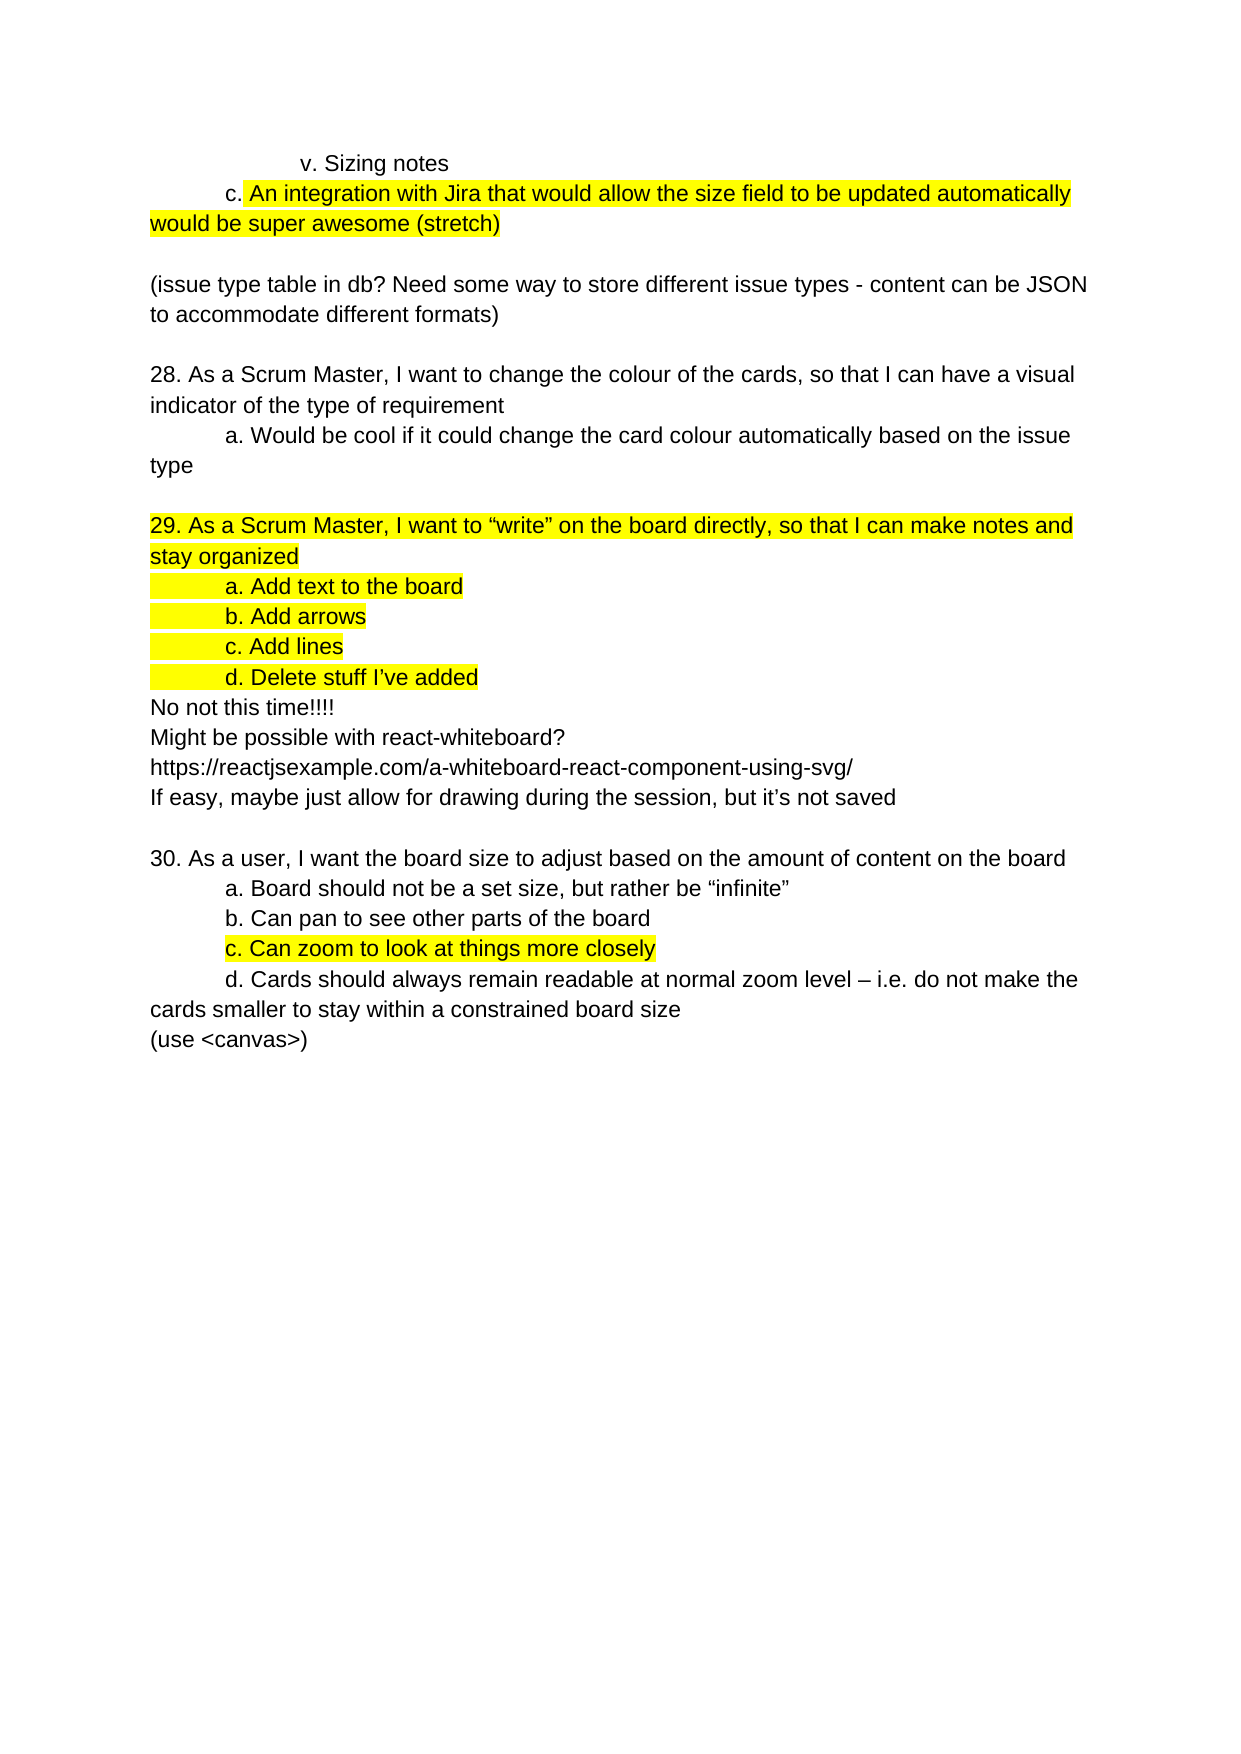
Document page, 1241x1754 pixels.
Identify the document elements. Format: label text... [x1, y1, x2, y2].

text b. Can pan to see other parts of the board [150, 905, 1090, 932]
text (use <canvas>) [150, 1026, 1090, 1052]
text c. Add lines [150, 633, 1090, 660]
text https://reactjsexample.com/a-whiteboard-react-component-using-svg/ [150, 754, 1090, 781]
text a. Would be cool if it could change the card colour automatically based on the issue type [150, 422, 1090, 478]
text Might be possible with react-whiteboard? [150, 724, 1090, 750]
text a. Add text to the board [150, 573, 1090, 599]
text (issue type table in db? Need some way to store different issue types - content can be JSON to accommodate different formats) [150, 271, 1090, 327]
text a. Board should not be a set size, but rather be “infinite” [150, 875, 1090, 901]
text d. Delete stuff I’ve added [150, 663, 1090, 690]
text b. Add arrows [150, 603, 1090, 629]
text v. Sizing notes [225, 150, 1090, 176]
text c. An integration with Jira that would allow the size field to be updated automatically would be super awesome (stretch) [150, 180, 1090, 237]
text 28. As a Scrum Master, I want to change the colour of the cards, so that I can have a visual indicator of the type of requirement [150, 361, 1090, 418]
text If easy, maybe just allow for drawing during the session, but it’s not saved [150, 784, 1090, 811]
text 29. As a Scrum Master, I want to “write” on the board directly, so that I can make notes and stay organized [150, 512, 1090, 569]
text c. Can zoom to look at things more closely [150, 935, 1090, 962]
text No not this time!!!! [150, 694, 1090, 720]
text 30. As a user, I want the board size to adjust based on the amount of content on the board [150, 845, 1090, 871]
text d. Cards should always remain readable at normal zoom level – i.e. do not make the cards smaller to stay within a constrained board size [150, 966, 1090, 1022]
